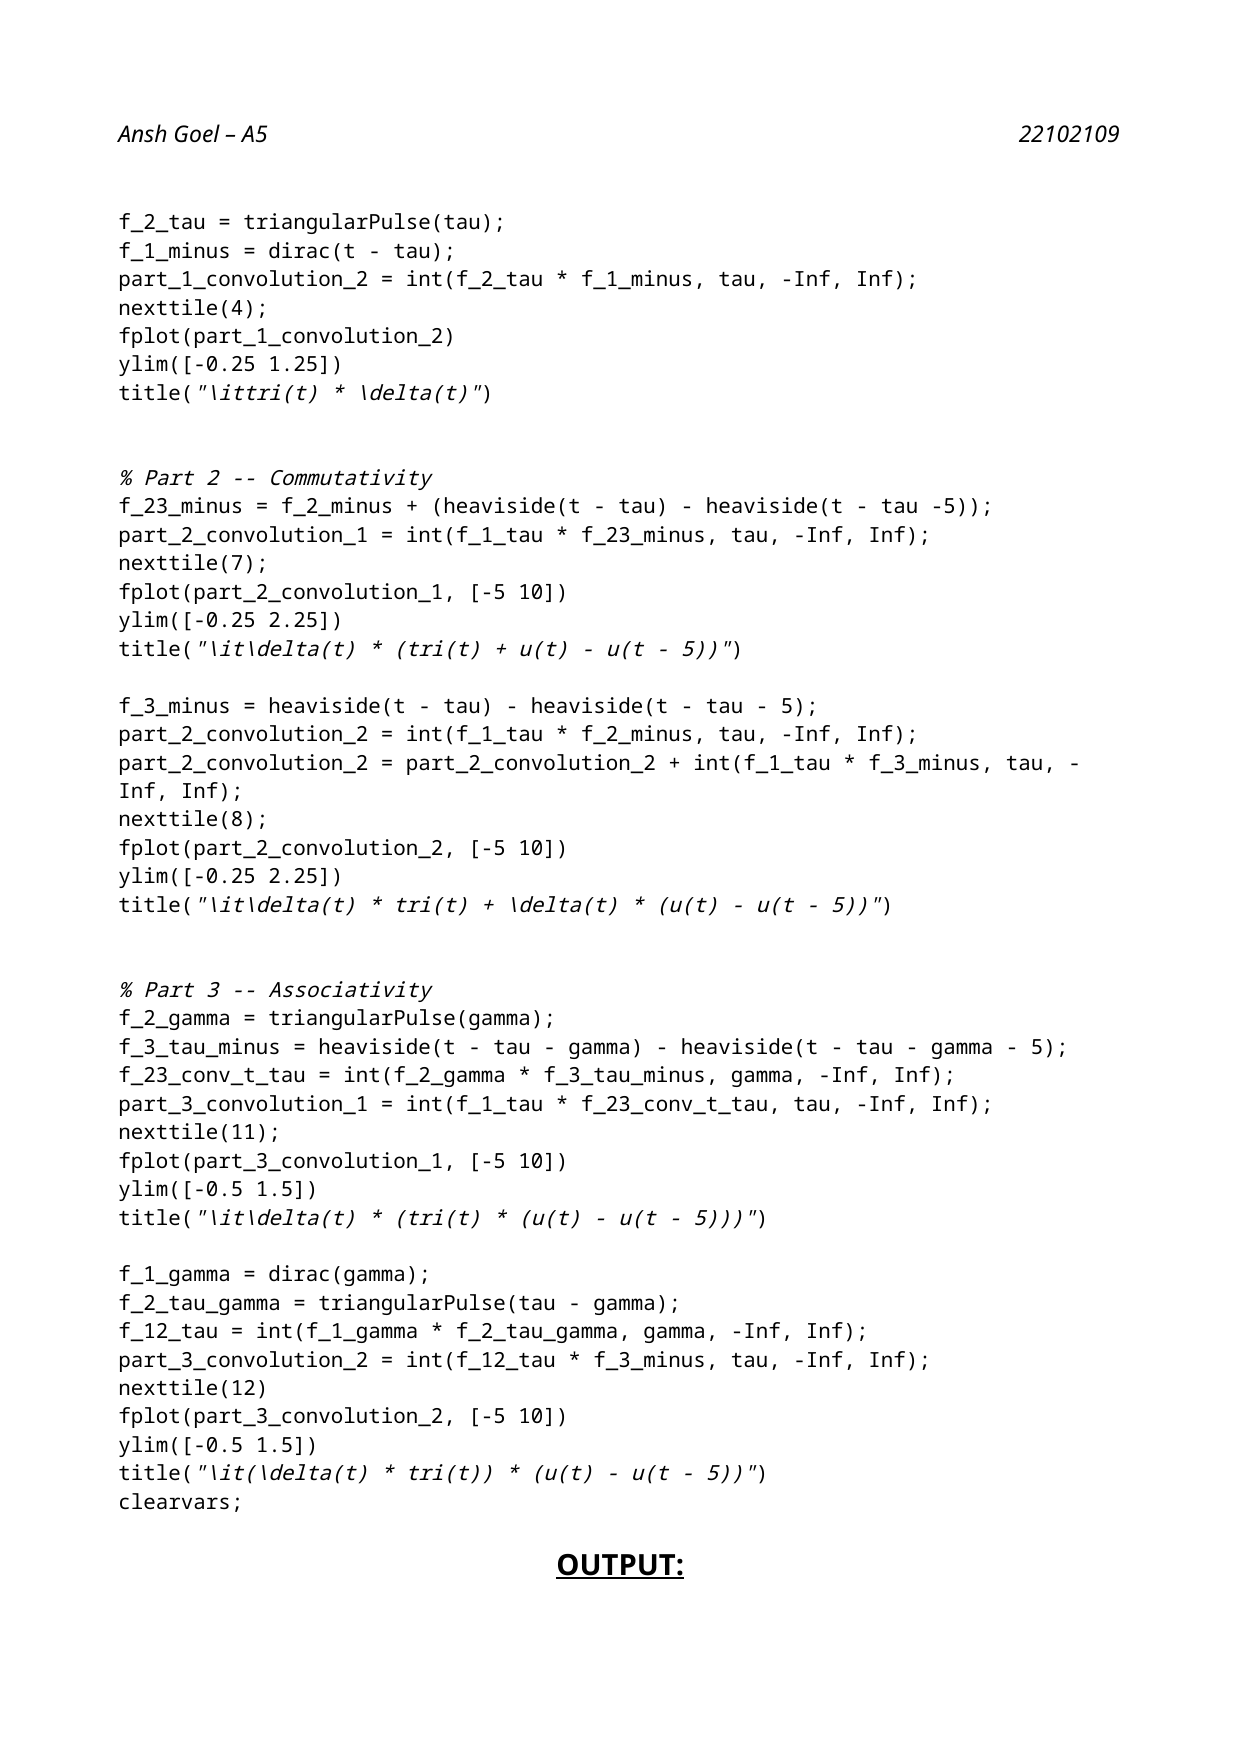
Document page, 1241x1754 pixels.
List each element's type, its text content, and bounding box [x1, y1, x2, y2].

text ylim([-0.25 2.25]) [118, 861, 1122, 890]
text fplot(part_2_convolution_2, [-5 10]) [118, 833, 1122, 861]
text f_23_minus = f_2_minus + (heaviside(t - tau) - heaviside(t - tau -5)); [118, 492, 1122, 520]
text f_23_conv_t_tau = int(f_2_gamma * f_3_tau_minus, gamma, -Inf, Inf); [118, 1060, 1122, 1089]
text part_3_convolution_2 = int(f_12_tau * f_3_minus, tau, -Inf, Inf); [118, 1345, 1122, 1373]
text f_2_gamma = triangularPulse(gamma); [118, 1003, 1122, 1032]
text fplot(part_2_convolution_1, [-5 10]) [118, 577, 1122, 605]
text title("\it\delta(t) * (tri(t) + u(t) - u(t - 5))") [118, 634, 1122, 662]
text part_3_convolution_1 = int(f_1_tau * f_23_conv_t_tau, tau, -Inf, Inf); [118, 1089, 1122, 1117]
text title("\it\delta(t) * (tri(t) * (u(t) - u(t - 5)))") [118, 1203, 1122, 1231]
text title("\it\delta(t) * tri(t) + \delta(t) * (u(t) - u(t - 5))") [118, 890, 1122, 918]
text title("\it(\delta(t) * tri(t)) * (u(t) - u(t - 5))") [118, 1458, 1122, 1487]
text nexttile(12) [118, 1373, 1122, 1402]
text f_1_gamma = dirac(gamma); [118, 1259, 1122, 1288]
text ylim([-0.5 1.5]) [118, 1430, 1122, 1458]
text fplot(part_1_convolution_2) [118, 321, 1122, 349]
text part_1_convolution_2 = int(f_2_tau * f_1_minus, tau, -Inf, Inf); [118, 264, 1122, 293]
text f_1_minus = dirac(t - tau); [118, 236, 1122, 264]
text f_2_tau_gamma = triangularPulse(tau - gamma); [118, 1288, 1122, 1316]
text clearvars; [118, 1487, 1122, 1515]
text ylim([-0.25 2.25]) [118, 605, 1122, 634]
text nexttile(11); [118, 1117, 1122, 1146]
text part_2_convolution_2 = int(f_1_tau * f_2_minus, tau, -Inf, Inf); [118, 719, 1122, 748]
text fplot(part_3_convolution_2, [-5 10]) [118, 1402, 1122, 1430]
text nexttile(8); [118, 804, 1122, 833]
text OUTPUT: [118, 1544, 1122, 1583]
text f_12_tau = int(f_1_gamma * f_2_tau_gamma, gamma, -Inf, Inf); [118, 1316, 1122, 1345]
text % Part 3 -- Associativity [118, 975, 1122, 1003]
text part_2_convolution_2 = part_2_convolution_2 + int(f_1_tau * f_3_minus, tau, -Inf, Inf); [118, 748, 1122, 804]
text ylim([-0.5 1.5]) [118, 1174, 1122, 1203]
text % Part 2 -- Commutativity [118, 463, 1122, 492]
text part_2_convolution_1 = int(f_1_tau * f_23_minus, tau, -Inf, Inf); [118, 520, 1122, 548]
text ylim([-0.25 1.25]) [118, 349, 1122, 378]
text fplot(part_3_convolution_1, [-5 10]) [118, 1146, 1122, 1174]
text f_2_tau = triangularPulse(tau); [118, 207, 1122, 236]
text nexttile(4); [118, 293, 1122, 321]
text nexttile(7); [118, 548, 1122, 577]
text f_3_minus = heaviside(t - tau) - heaviside(t - tau - 5); [118, 691, 1122, 719]
text f_3_tau_minus = heaviside(t - tau - gamma) - heaviside(t - tau - gamma - 5); [118, 1032, 1122, 1060]
text title("\ittri(t) * \delta(t)") [118, 378, 1122, 406]
